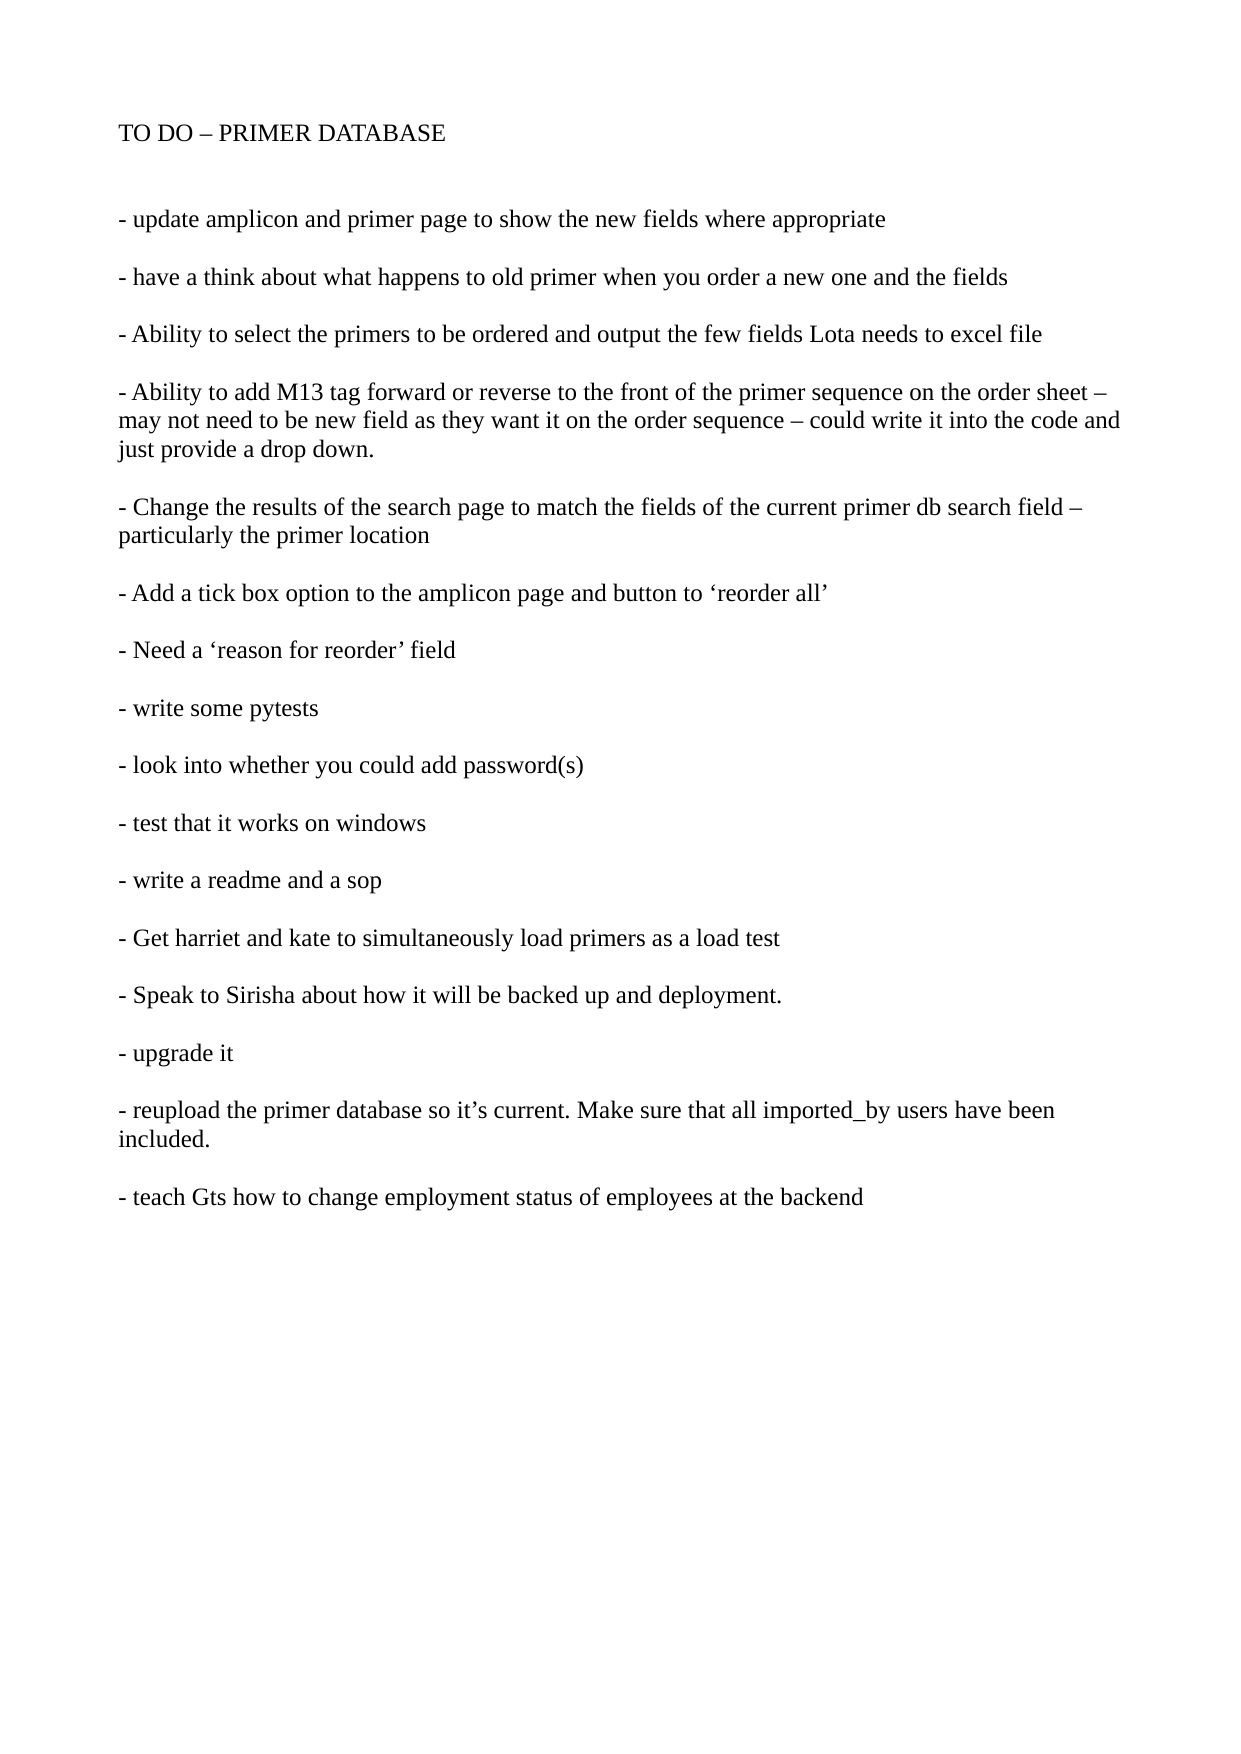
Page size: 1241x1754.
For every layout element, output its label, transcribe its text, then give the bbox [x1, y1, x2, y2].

text - have a think about what happens to old primer when you order a new one and the fields [118, 262, 1122, 291]
text - Speak to Sirisha about how it will be backed up and deployment. [118, 981, 1122, 1009]
text - teach Gts how to change employment status of employees at the backend [118, 1182, 1122, 1211]
text TO DO – PRIMER DATABASE [118, 118, 1122, 176]
text - look into whether you could add password(s) [118, 751, 1122, 779]
text - Add a tick box option to the amplicon page and button to ‘reorder all’ [118, 578, 1122, 607]
text - Change the results of the search page to match the fields of the current primer db search field – particularly the primer location [118, 492, 1122, 549]
text - Get harriet and kate to simultaneously load primers as a load test [118, 923, 1122, 952]
text - write some pytests [118, 693, 1122, 722]
text - Ability to select the primers to be ordered and output the few fields Lota needs to excel file [118, 319, 1122, 348]
text - write a readme and a sop [118, 866, 1122, 894]
text - reupload the primer database so it’s current. Make sure that all imported_by users have been included. [118, 1096, 1122, 1153]
text - Need a ‘reason for reorder’ field [118, 636, 1122, 664]
text - update amplicon and primer page to show the new fields where appropriate [118, 204, 1122, 233]
text - test that it works on windows [118, 808, 1122, 837]
text - upgrade it [118, 1038, 1122, 1067]
text - Ability to add M13 tag forward or reverse to the front of the primer sequence on the order sheet – may not need to be new field as they want it on the order sequence – could write it into the code and just provide a drop down. [118, 377, 1122, 463]
